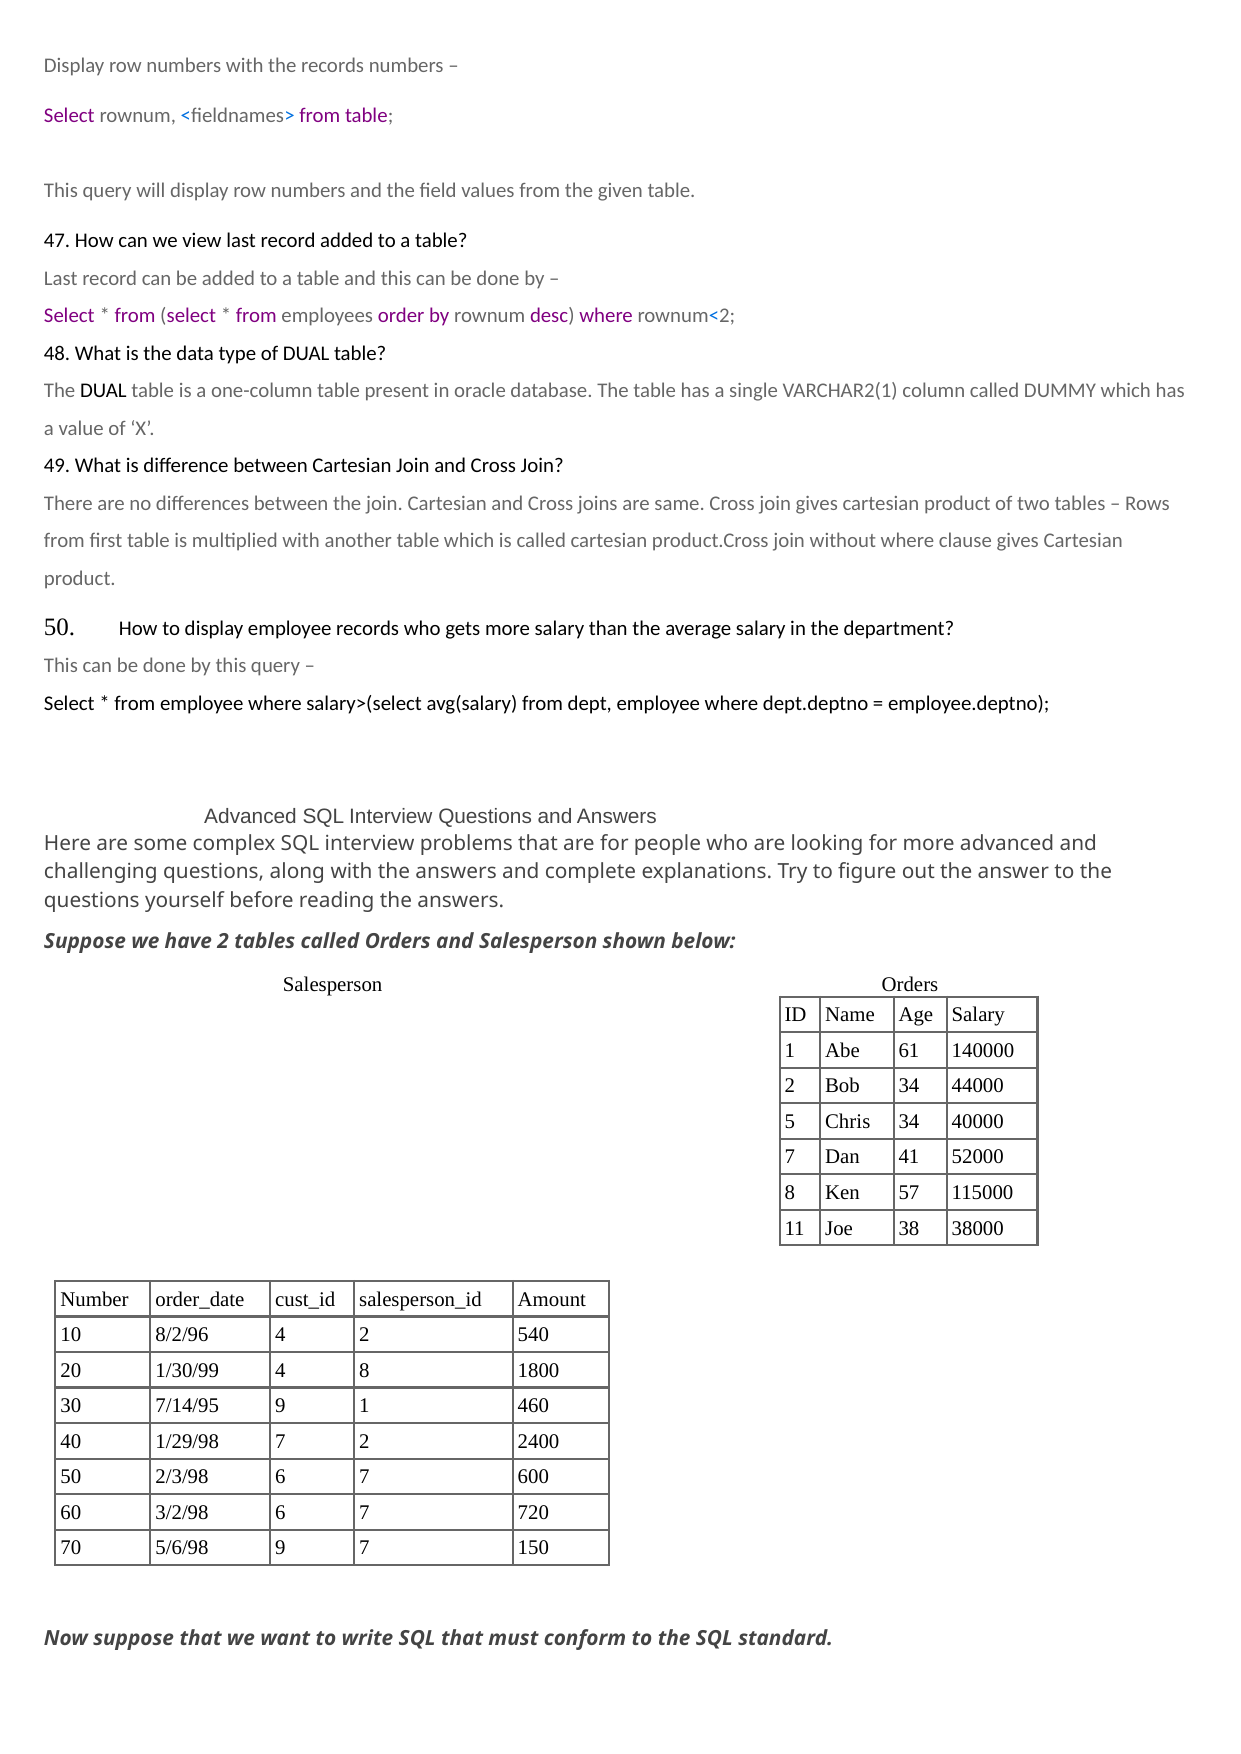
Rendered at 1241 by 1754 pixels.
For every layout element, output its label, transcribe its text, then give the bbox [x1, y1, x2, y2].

table_cell 7 [271, 1424, 353, 1457]
table_cell 3/2/98 [151, 1495, 269, 1528]
table_header salesperson_id [355, 1282, 512, 1315]
text Now suppose that we want to write SQL that must conform to the SQL standard. [44, 1595, 1198, 1652]
table_cell 6 [271, 1460, 353, 1493]
table_cell 4 [271, 1353, 353, 1386]
table_header Salesperson [44, 967, 621, 1275]
table_cell 34 [895, 1104, 946, 1138]
table_header Orders [621, 967, 1198, 1275]
table_cell 1800 [514, 1353, 608, 1386]
table_cell Abe [821, 1033, 893, 1067]
text [44, 1664, 1198, 1693]
table_cell 40000 [948, 1104, 1036, 1138]
text 49. What is difference between Cartesian Join and Cross Join? [44, 441, 1198, 478]
table_cell 8 [781, 1175, 819, 1209]
table_header Amount [514, 1282, 608, 1315]
table_cell 11 [781, 1211, 819, 1244]
table_cell 2 [355, 1424, 512, 1457]
table_header order_date [151, 1282, 269, 1315]
table_cell 150 [514, 1531, 608, 1564]
text There are no differences between the join. Cartesian and Cross joins are same. Cross join gives cartesian product of two tables – Rows from first table is multiplied with another table which is called cartesian product.Cross join without where clause gives Cartesian product. [44, 478, 1198, 591]
table_cell Joe [821, 1211, 893, 1244]
table_cell 41 [895, 1140, 946, 1173]
table_cell 34 [895, 1069, 946, 1102]
table_cell Ken [821, 1175, 893, 1209]
table_cell 720 [514, 1495, 608, 1528]
table_cell Dan [821, 1140, 893, 1173]
table_cell 5/6/98 [151, 1531, 269, 1564]
table_cell 1/30/99 [151, 1353, 269, 1386]
table_cell 2/3/98 [151, 1460, 269, 1493]
table_cell 6 [271, 1495, 353, 1528]
table_cell 5 [781, 1104, 819, 1138]
table_cell 57 [895, 1175, 946, 1209]
table_cell 40 [56, 1424, 149, 1457]
table_header cust_id [271, 1282, 353, 1315]
table_cell 44000 [948, 1069, 1036, 1102]
table_cell 30 [56, 1389, 149, 1422]
text Display row numbers with the records numbers – [44, 41, 1198, 78]
table_cell 9 [271, 1531, 353, 1564]
table_cell 600 [514, 1460, 608, 1493]
table_header Age [895, 998, 946, 1031]
table_cell 115000 [948, 1175, 1036, 1209]
text The DUAL table is a one-column table present in oracle database. The table has a single VARCHAR2(1) column called DUMMY which has a value of ‘X’. [44, 366, 1198, 441]
table_cell 460 [514, 1389, 608, 1422]
table_cell 61 [895, 1033, 946, 1067]
table_cell 52000 [948, 1140, 1036, 1173]
table_cell 10 [56, 1318, 149, 1351]
table_cell 140000 [948, 1033, 1036, 1067]
text Select rownum, <fieldnames> from table; [44, 91, 1198, 128]
table_cell 70 [56, 1531, 149, 1564]
table_cell 7 [781, 1140, 819, 1173]
text Here are some complex SQL interview problems that are for people who are looking for more advanced and challenging questions, along with the answers and complete explanations. Try to figure out the answer to the questions yourself before reading the answers. [44, 828, 1198, 913]
table_cell 38 [895, 1211, 946, 1244]
text Select * from employee where salary>(select avg(salary) from dept, employee where dept.deptno = employee.deptno); [44, 678, 1198, 716]
table_cell 1/29/98 [151, 1424, 269, 1457]
text 48. What is the data type of DUAL table? [44, 328, 1198, 366]
table_header ID [781, 998, 819, 1031]
table_cell Chris [821, 1104, 893, 1138]
table_cell 2 [355, 1318, 512, 1351]
table_cell 9 [271, 1389, 353, 1422]
table_cell 7 [355, 1531, 512, 1564]
table_cell 7/14/95 [151, 1389, 269, 1422]
table_header Number [56, 1282, 149, 1315]
text 47. How can we view last record added to a table? [44, 216, 1198, 253]
table_cell 20 [56, 1353, 149, 1386]
subtitle Advanced SQL Interview Questions and Answers [44, 791, 1198, 828]
table_cell 7 [355, 1460, 512, 1493]
table_cell [44, 1275, 621, 1595]
text Select * from (select * from employees order by rownum desc) where rownum<2; [44, 291, 1198, 328]
list This can be done by this query – [44, 641, 1198, 678]
table_cell 8/2/96 [151, 1318, 269, 1351]
table_cell 4 [271, 1318, 353, 1351]
table_cell 2 [781, 1069, 819, 1102]
list How to display employee records who gets more salary than the average salary in the department? [44, 603, 1198, 641]
table_cell [621, 1275, 1198, 1595]
table_cell Bob [821, 1069, 893, 1102]
table_cell 50 [56, 1460, 149, 1493]
table_cell 540 [514, 1318, 608, 1351]
table_cell 1 [355, 1389, 512, 1422]
table_cell 60 [56, 1495, 149, 1528]
text Last record can be added to a table and this can be done by – [44, 253, 1198, 291]
table_cell 1 [781, 1033, 819, 1067]
table_cell 8 [355, 1353, 512, 1386]
table_cell 7 [355, 1495, 512, 1528]
table_cell 2400 [514, 1424, 608, 1457]
text This query will display row numbers and the field values from the given table. [44, 166, 1198, 203]
table_header Salary [948, 998, 1036, 1031]
text Suppose we have 2 tables called Orders and Salesperson shown below: [44, 926, 1198, 954]
table_header Name [821, 998, 893, 1031]
table_cell 38000 [948, 1211, 1036, 1244]
